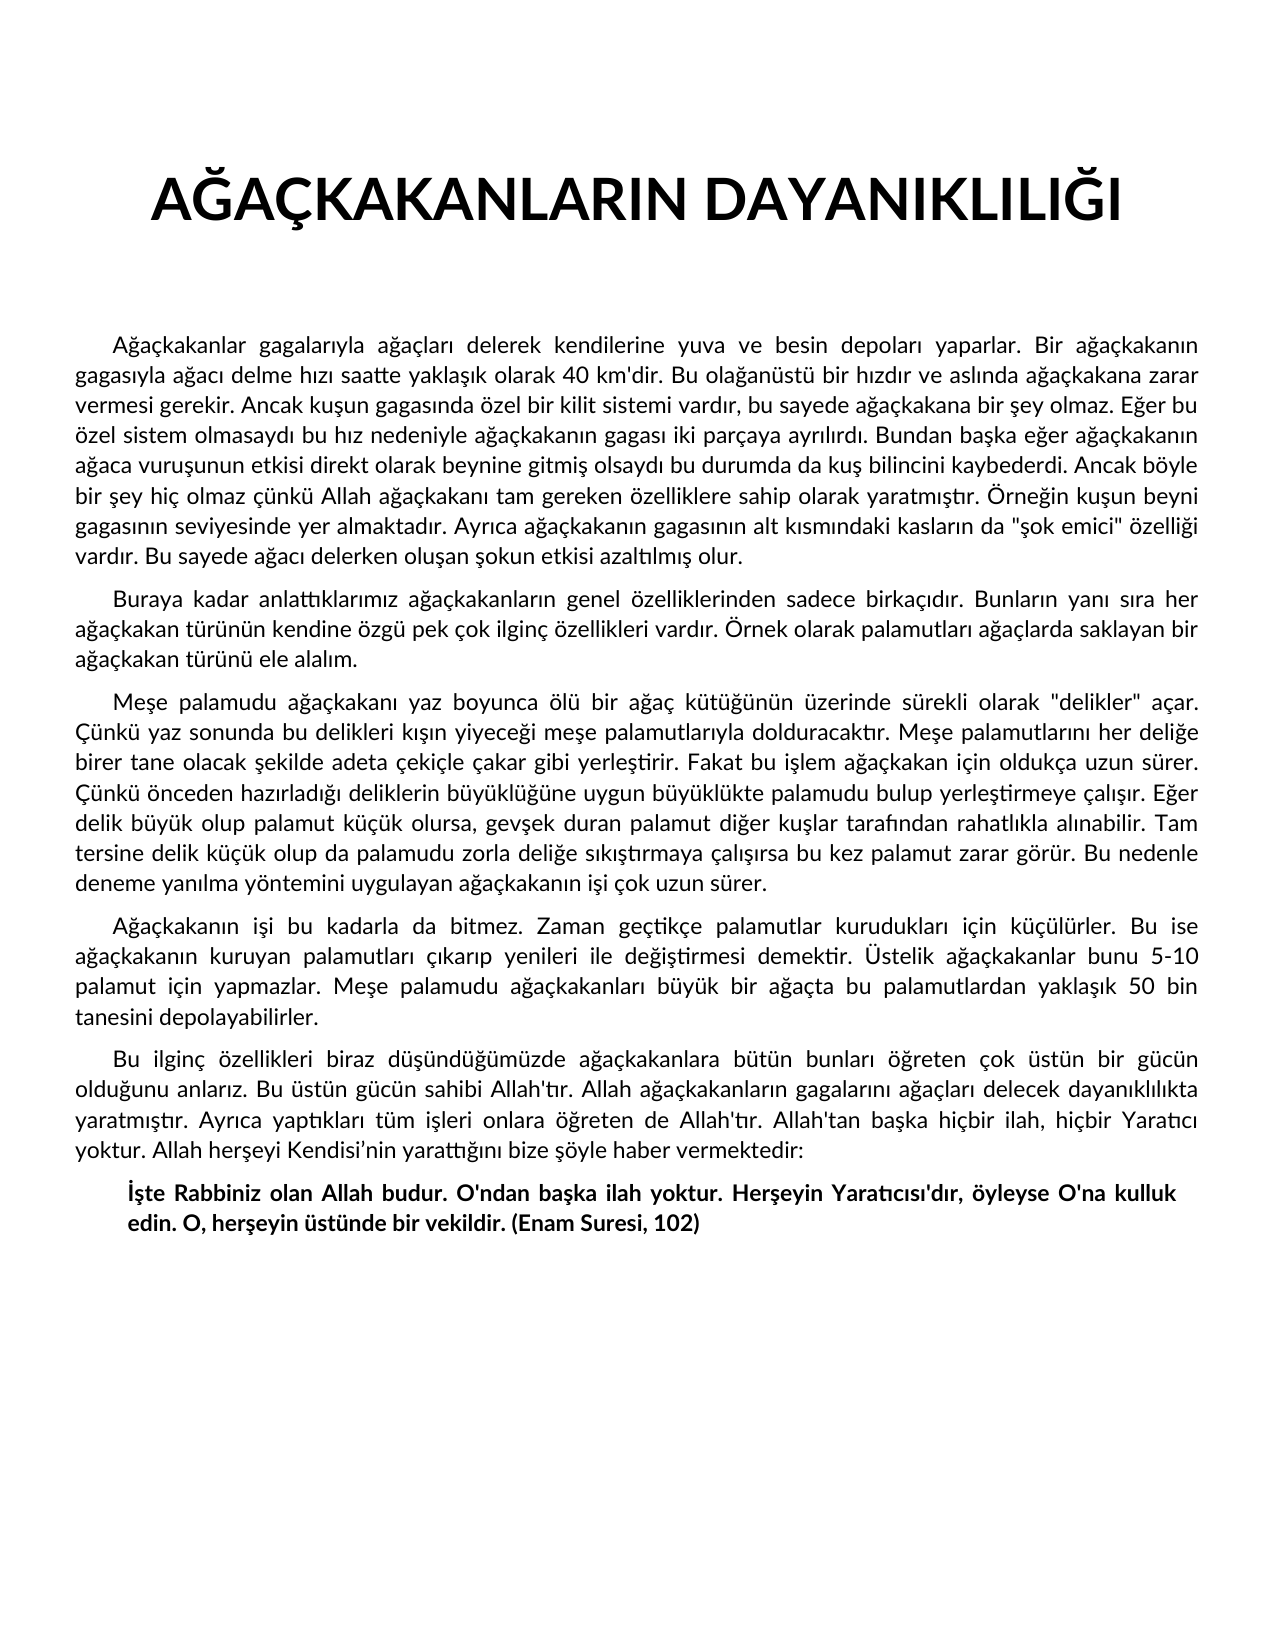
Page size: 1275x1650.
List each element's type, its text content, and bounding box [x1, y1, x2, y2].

text Ağaçkakanın işi bu kadarla da bitmez. Zaman geçtikçe palamutlar kurudukları için küçülürler. Bu ise ağaçkakanın kuruyan palamutları çıkarıp yenileri ile değiştirmesi demektir. Üstelik ağaçkakanlar bunu 5-10 palamut için yapmazlar. Meşe palamudu ağaçkakanları büyük bir ağaçta bu palamutlardan yaklaşık 50 bin tanesini depolayabilirler. [75, 912, 1200, 1030]
text Bu ilginç özellikleri biraz düşündüğümüzde ağaçkakanlara bütün bunları öğreten çok üstün bir gücün olduğunu anlarız. Bu üstün gücün sahibi Allah'tır. Allah ağaçkakanların gagalarını ağaçları delecek dayanıklılıkta yaratmıştır. Ayrıca yaptıkları tüm işleri onlara öğreten de Allah'tır. Allah'tan başka hiçbir ilah, hiçbir Yaratıcı yoktur. Allah herşeyi Kendisi’nin yarattığını bize şöyle haber vermektedir: [75, 1045, 1200, 1163]
subtitle AĞAÇKAKANLARIN DAYANIKLILIĞI [75, 162, 1200, 232]
text İşte Rabbiniz olan Allah budur. O'ndan başka ilah yoktur. Herşeyin Yaratıcısı'dır, öyleyse O'na kulluk edin. O, herşeyin üstünde bir vekildir. (Enam Suresi, 102) [127, 1178, 1177, 1236]
text Buraya kadar anlattıklarımız ağaçkakanların genel özelliklerinden sadece birkaçıdır. Bunların yanı sıra her ağaçkakan türünün kendine özgü pek çok ilginç özellikleri vardır. Örnek olarak palamutları ağaçlarda saklayan bir ağaçkakan türünü ele alalım. [75, 584, 1200, 672]
text Ağaçkakanlar gagalarıyla ağaçları delerek kendilerine yuva ve besin depoları yaparlar. Bir ağaçkakanın gagasıyla ağacı delme hızı saatte yaklaşık olarak 40 km'dir. Bu olağanüstü bir hızdır ve aslında ağaçkakana zarar vermesi gerekir. Ancak kuşun gagasında özel bir kilit sistemi vardır, bu sayede ağaçkakana bir şey olmaz. Eğer bu özel sistem olmasaydı bu hız nedeniyle ağaçkakanın gagası iki parçaya ayrılırdı. Bundan başka eğer ağaçkakanın ağaca vuruşunun etkisi direkt olarak beynine gitmiş olsaydı bu durumda da kuş bilincini kaybederdi. Ancak böyle bir şey hiç olmaz çünkü Allah ağaçkakanı tam gereken özelliklere sahip olarak yaratmıştır. Örneğin kuşun beyni gagasının seviyesinde yer almaktadır. Ayrıca ağaçkakanın gagasının alt kısmındaki kasların da "şok emici" özelliği vardır. Bu sayede ağacı delerken oluşan şokun etkisi azaltılmış olur. [75, 330, 1200, 569]
text Meşe palamudu ağaçkakanı yaz boyunca ölü bir ağaç kütüğünün üzerinde sürekli olarak "delikler" açar. Çünkü yaz sonunda bu delikleri kışın yiyeceği meşe palamutlarıyla dolduracaktır. Meşe palamutlarını her deliğe birer tane olacak şekilde adeta çekiçle çakar gibi yerleştirir. Fakat bu işlem ağaçkakan için oldukça uzun sürer. Çünkü önceden hazırladığı deliklerin büyüklüğüne uygun büyüklükte palamudu bulup yerleştirmeye çalışır. Eğer delik büyük olup palamut küçük olursa, gevşek duran palamut diğer kuşlar tarafından rahatlıkla alınabilir. Tam tersine delik küçük olup da palamudu zorla deliğe sıkıştırmaya çalışırsa bu kez palamut zarar görür. Bu nedenle deneme yanılma yöntemini uygulayan ağaçkakanın işi çok uzun sürer. [75, 688, 1200, 896]
